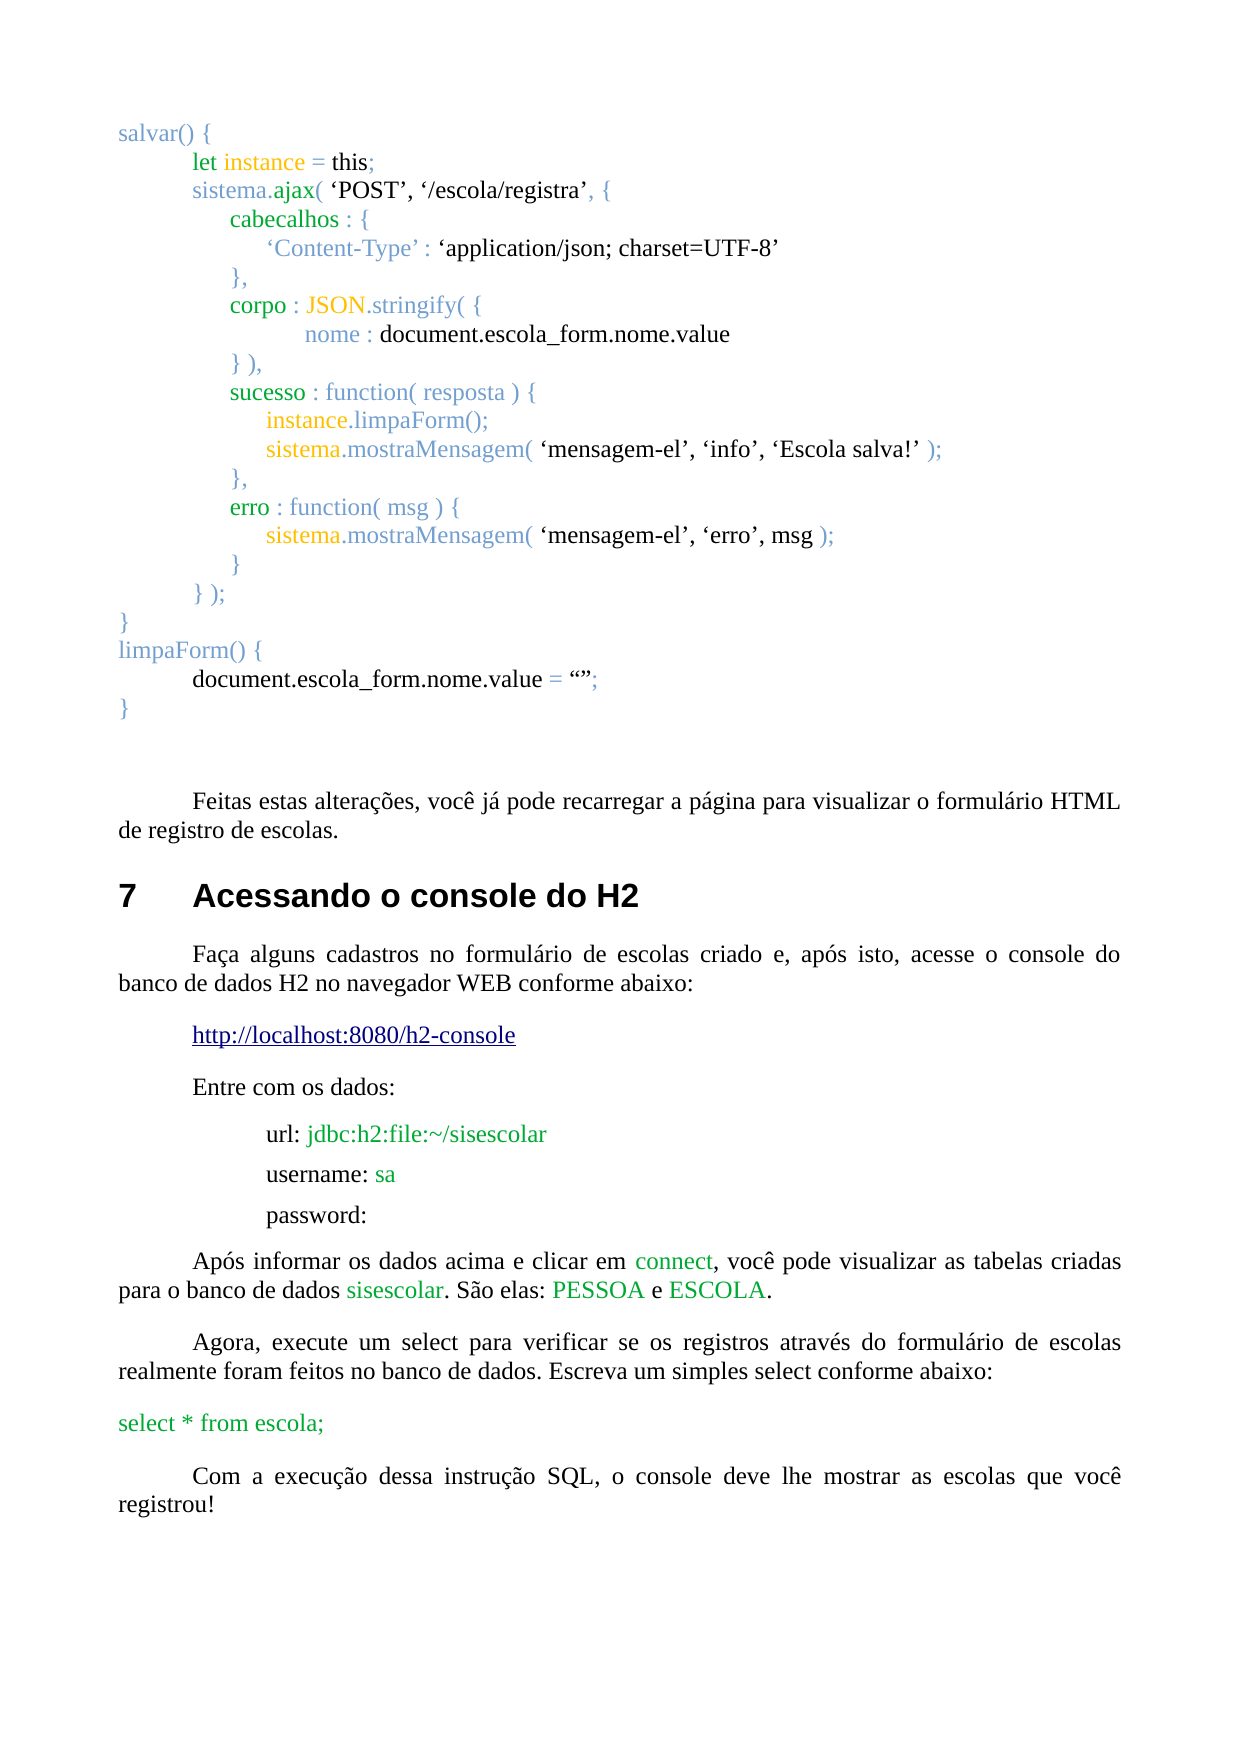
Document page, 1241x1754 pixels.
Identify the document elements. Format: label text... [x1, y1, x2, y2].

text }, [118, 262, 1122, 291]
text Com a execução dessa instrução SQL, o console deve lhe mostrar as escolas que você registrou! [118, 1461, 1122, 1518]
text }, [118, 463, 1122, 492]
text instance.limpaForm(); [118, 406, 1122, 434]
text let instance = this; [118, 147, 1122, 176]
text } ), [118, 348, 1122, 377]
text sistema.ajax( ‘POST’, ‘/escola/registra’, { [118, 176, 1122, 204]
text username: sa [118, 1159, 1122, 1188]
text corpo : JSON.stringify( { [118, 291, 1122, 319]
text salvar() { [118, 118, 1122, 147]
text document.escola_form.nome.value = “”; [118, 664, 1122, 693]
text sistema.mostraMensagem( ‘mensagem-el’, ‘erro’, msg ); [118, 521, 1122, 549]
subtitle Acessando o console do H2 [118, 876, 1122, 915]
text } [118, 607, 1122, 636]
text password: [118, 1200, 1122, 1229]
text Após informar os dados acima e clicar em connect, você pode visualizar as tabelas criadas para o banco de dados sisescolar. São elas: PESSOA e ESCOLA. [118, 1246, 1122, 1304]
text Agora, execute um select para verificar se os registros através do formulário de escolas realmente foram feitos no banco de dados. Escreva um simples select conforme abaixo: [118, 1327, 1122, 1385]
text sistema.mostraMensagem( ‘mensagem-el’, ‘info’, ‘Escola salva!’ ); [118, 434, 1122, 463]
text } [118, 549, 1122, 578]
text nome : document.escola_form.nome.value [118, 319, 1122, 348]
text http://localhost:8080/h2-console [118, 1020, 1122, 1049]
text url: jdbc:h2:file:~/sisescolar [118, 1119, 1122, 1147]
text sucesso : function( resposta ) { [118, 377, 1122, 406]
text } ); [118, 578, 1122, 607]
text } [118, 693, 1122, 722]
text Entre com os dados: [118, 1072, 1122, 1101]
text select * from escola; [118, 1408, 1122, 1437]
text erro : function( msg ) { [118, 492, 1122, 521]
text limpaForm() { [118, 636, 1122, 664]
text ‘Content-Type’ : ‘application/json; charset=UTF-8’ [118, 233, 1122, 262]
text Feitas estas alterações, você já pode recarregar a página para visualizar o formulário HTML de registro de escolas. [118, 786, 1122, 843]
text cabecalhos : { [118, 204, 1122, 233]
text Faça alguns cadastros no formulário de escolas criado e, após isto, acesse o console do banco de dados H2 no navegador WEB conforme abaixo: [118, 939, 1122, 996]
